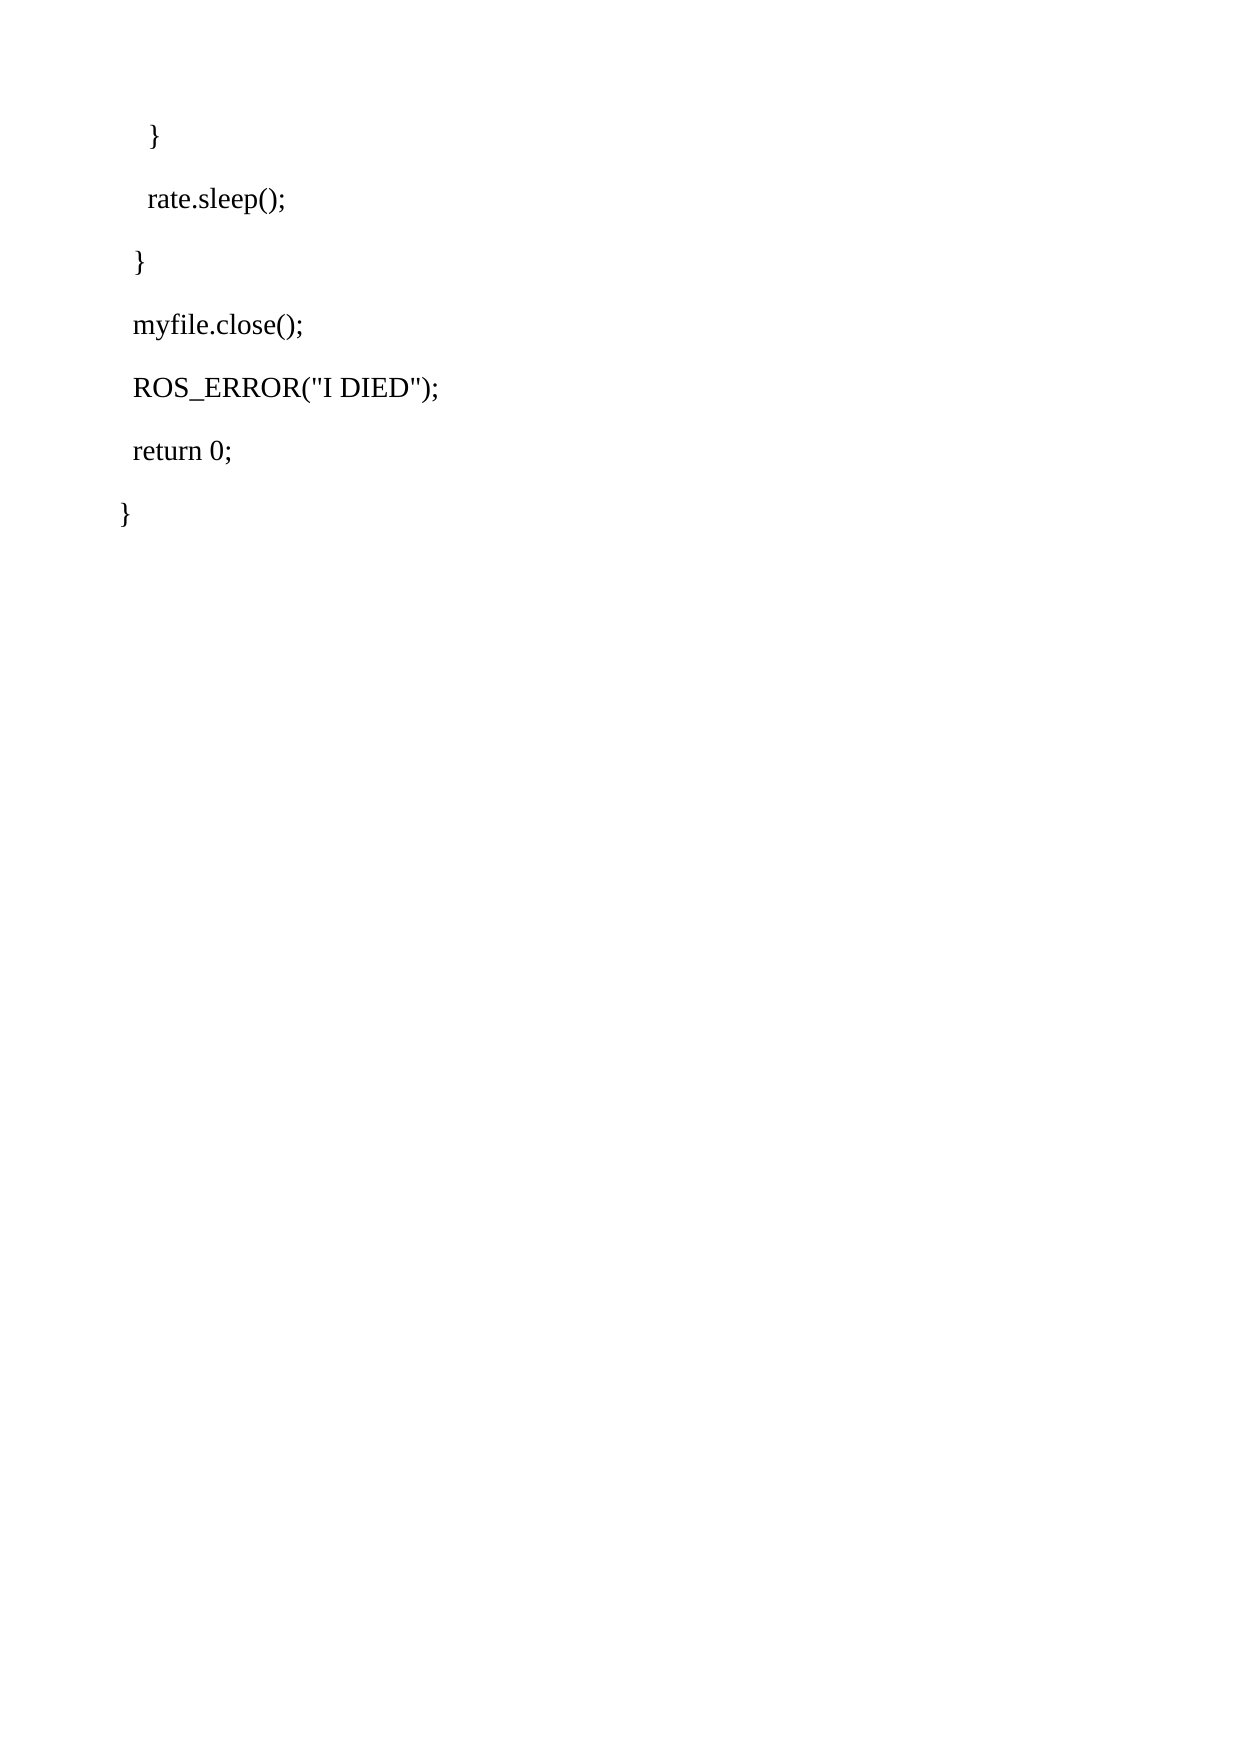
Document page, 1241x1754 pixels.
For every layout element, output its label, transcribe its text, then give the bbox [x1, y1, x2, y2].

text ROS_ERROR("I DIED"); [118, 370, 1122, 404]
text } [118, 118, 1122, 152]
text myfile.close(); [118, 307, 1122, 341]
text } [118, 496, 1122, 530]
text rate.sleep(); [118, 181, 1122, 215]
text return 0; [118, 433, 1122, 467]
text } [118, 244, 1122, 278]
